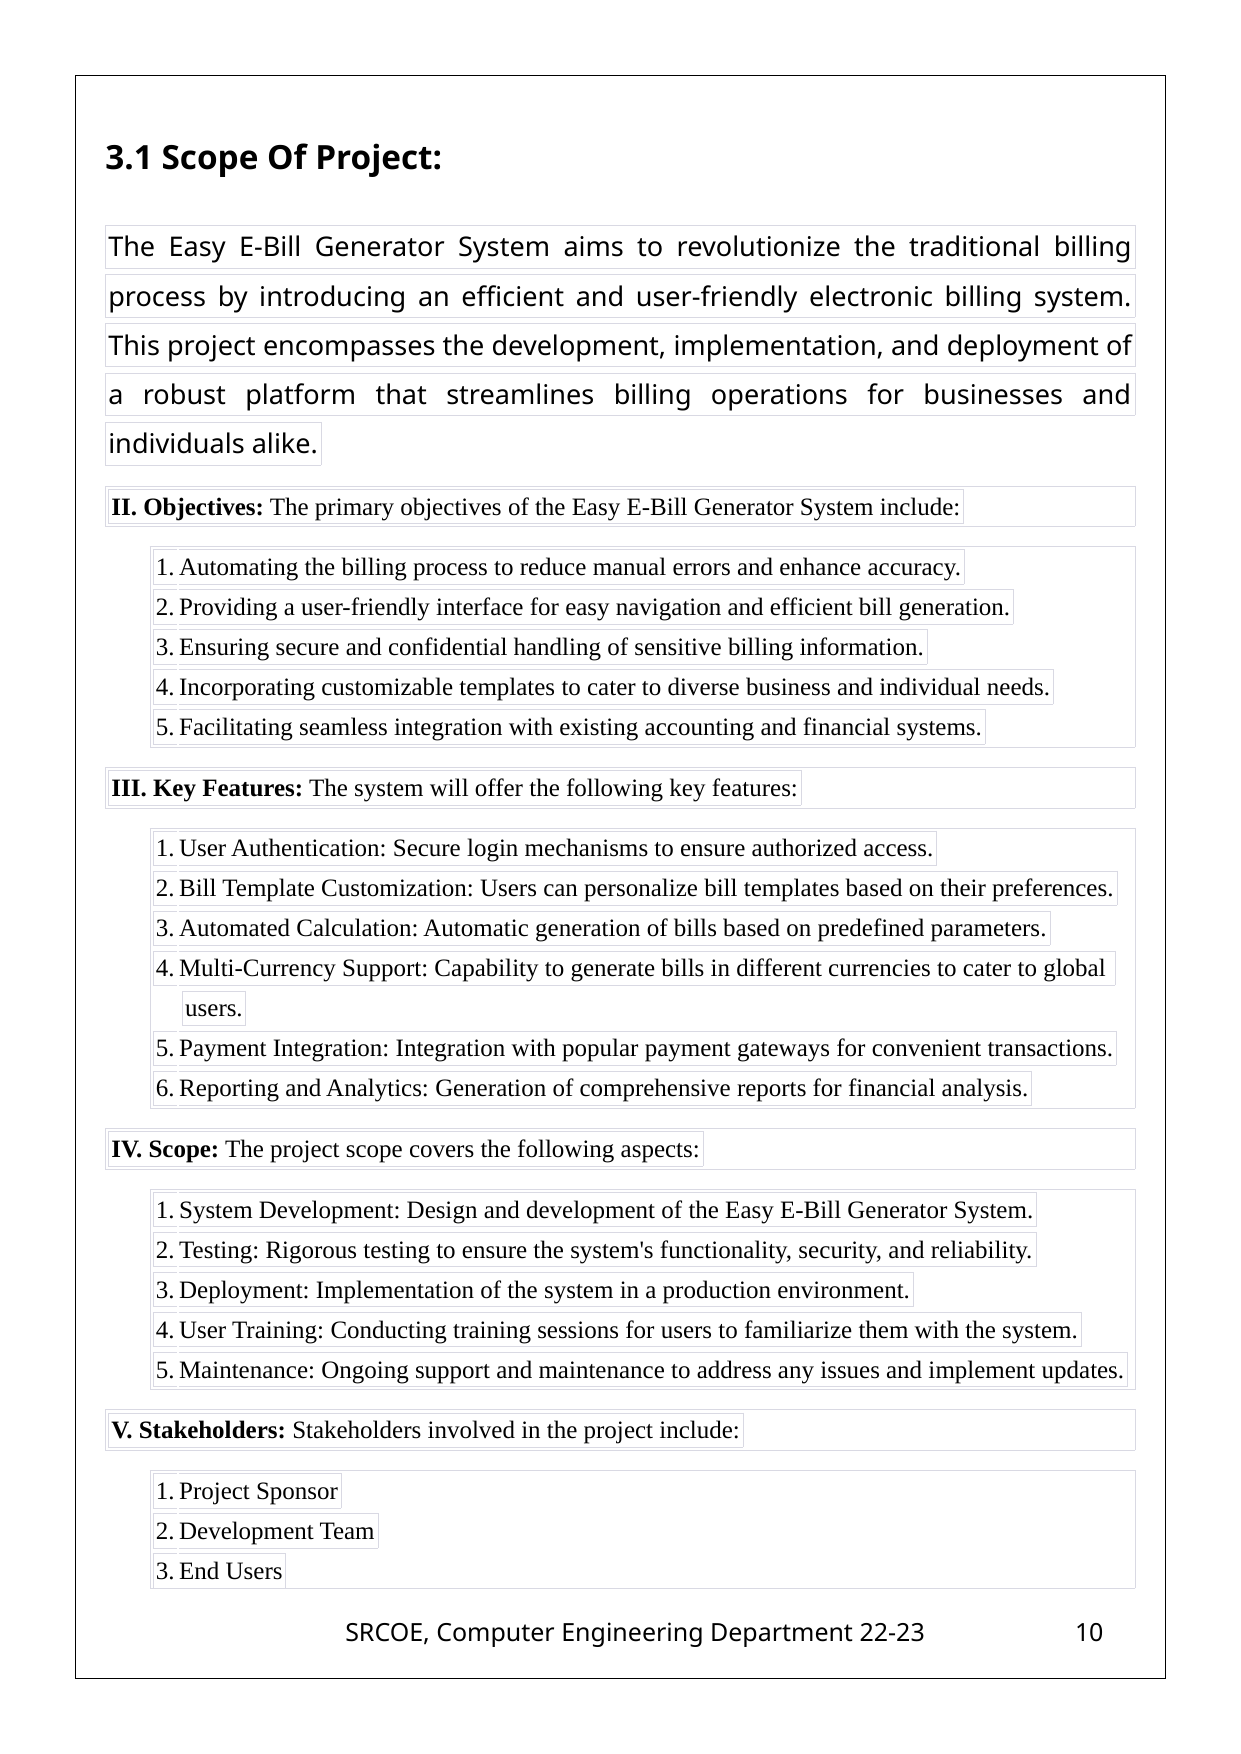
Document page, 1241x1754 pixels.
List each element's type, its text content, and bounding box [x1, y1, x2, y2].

text a robust platform that streamlines billing operations for businesses and [106, 374, 1135, 415]
list Maintenance: Ongoing support and maintenance to address any issues and implement updates. [151, 1349, 1135, 1389]
text individuals alike. [105, 416, 1135, 465]
list User Training: Conducting training sessions for users to familiarize them with the system. [151, 1309, 1135, 1347]
list Payment Integration: Integration with popular payment gateways for convenient transactions. [151, 1027, 1135, 1065]
list Bill Template Customization: Users can personalize bill templates based on their preferences. [151, 867, 1135, 905]
text II. Objectives: The primary objectives of the Easy E-Bill Generator System include: [106, 487, 1135, 526]
text This project encompasses the development, implementation, and deployment of [106, 324, 1135, 366]
list Facilitating seamless integration with existing accounting and financial systems. [151, 706, 1135, 747]
text The Easy E-Bill Generator System aims to revolutionize the traditional billing [106, 226, 1135, 268]
list Automated Calculation: Automatic generation of bills based on predefined parameters. [151, 907, 1135, 945]
list Incorporating customizable templates to cater to diverse business and individual needs. [151, 666, 1135, 704]
list End Users [151, 1550, 1135, 1588]
list Project Sponsor [151, 1471, 1135, 1508]
list Deployment: Implementation of the system in a production environment. [151, 1269, 1135, 1307]
list Ensuring secure and confidential handling of sensitive billing information. [151, 626, 1135, 664]
text V. Stakeholders: Stakeholders involved in the project include: [106, 1410, 1135, 1450]
text III. Key Features: The system will offer the following key features: [106, 768, 1135, 808]
list Multi-Currency Support: Capability to generate bills in different currencies to cater to global users. [151, 947, 1135, 1025]
list System Development: Design and development of the Easy E-Bill Generator System. [151, 1190, 1135, 1227]
list Development Team [151, 1510, 1135, 1548]
list Testing: Rigorous testing to ensure the system's functionality, security, and reliability. [151, 1229, 1135, 1267]
list User Authentication: Secure login mechanisms to ensure authorized access. [151, 829, 1135, 865]
list Automating the billing process to reduce manual errors and enhance accuracy. [151, 547, 1135, 584]
list Reporting and Analytics: Generation of comprehensive reports for financial analysis. [151, 1067, 1135, 1108]
text process by introducing an efficient and user-friendly electronic billing system. [106, 275, 1135, 317]
text IV. Scope: The project scope covers the following aspects: [106, 1129, 1135, 1169]
text 3.1 Scope Of Project: [105, 134, 1135, 179]
list Providing a user-friendly interface for easy navigation and efficient bill generation. [151, 586, 1135, 624]
